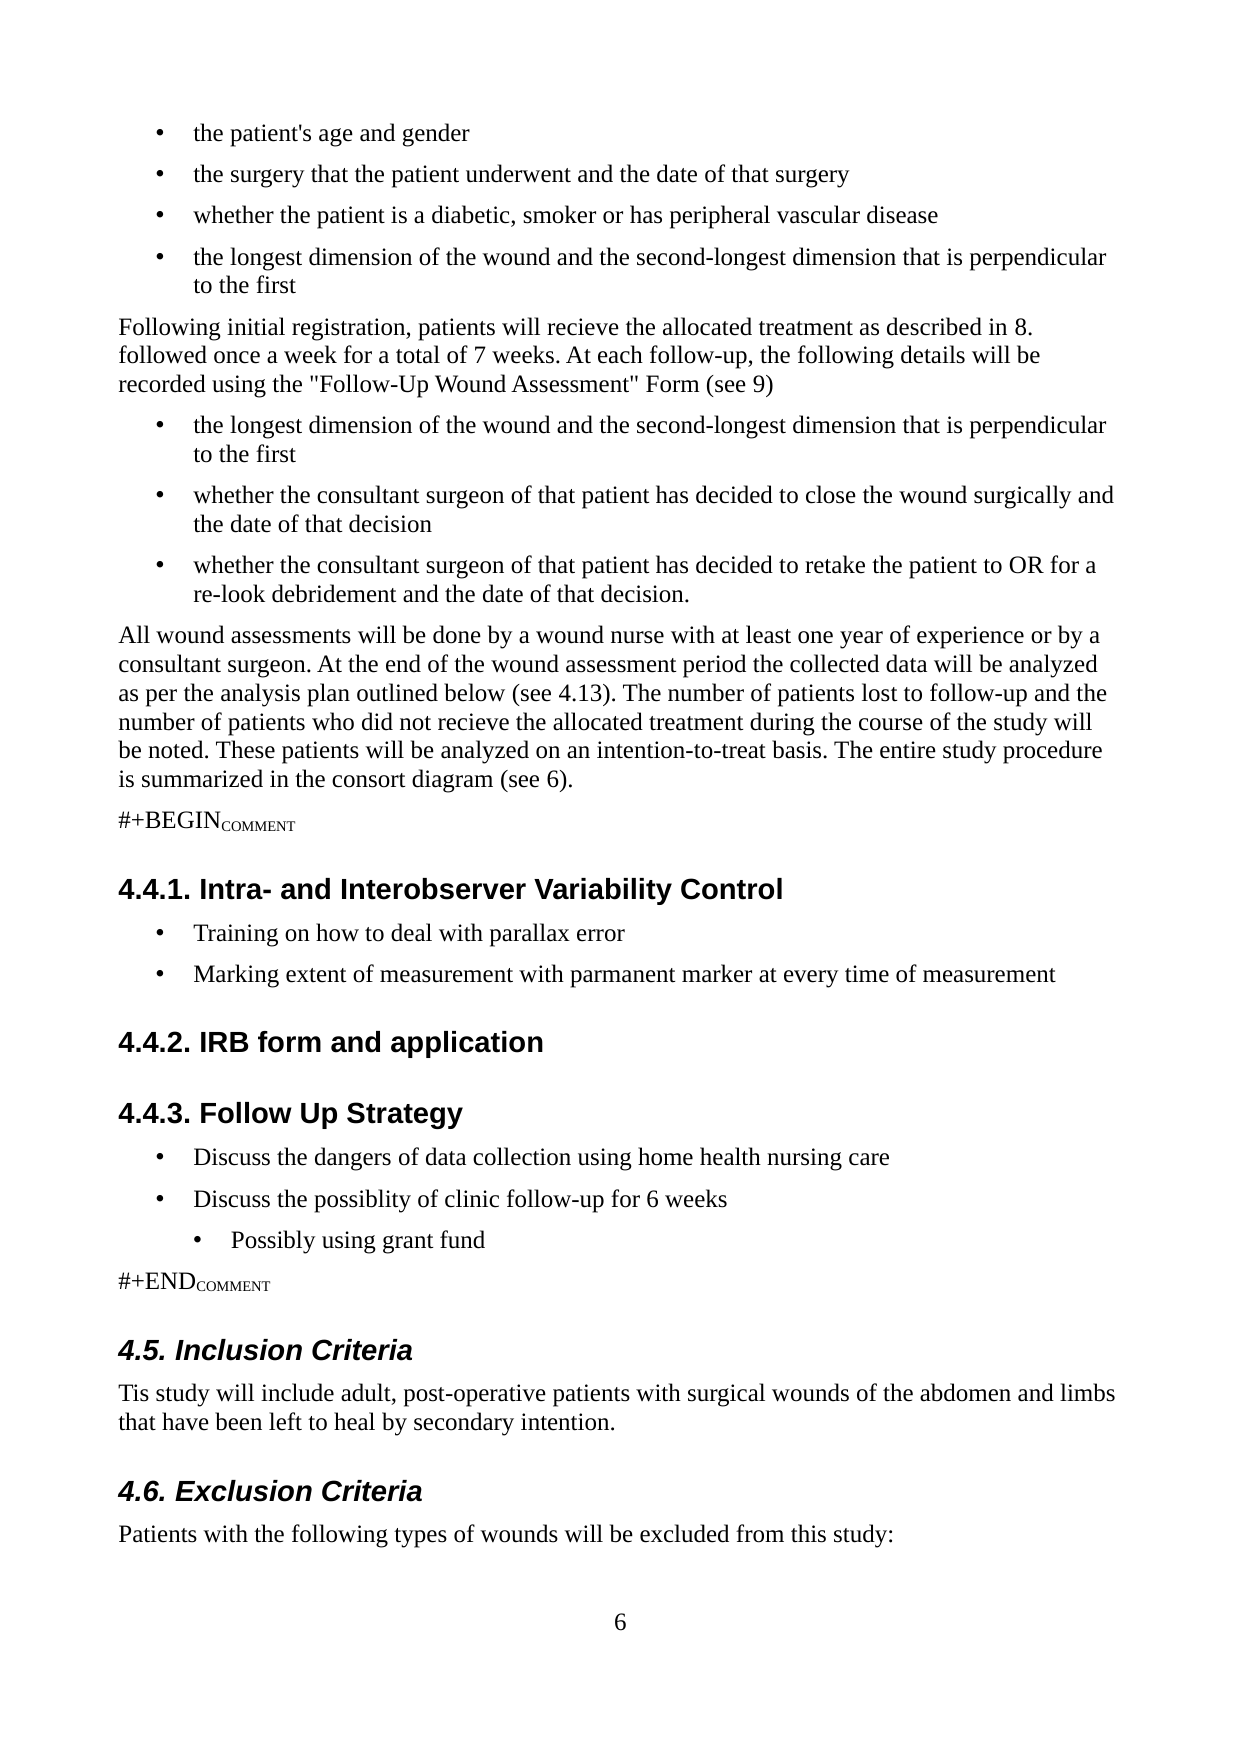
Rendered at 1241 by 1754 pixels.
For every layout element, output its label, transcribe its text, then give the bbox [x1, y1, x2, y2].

text #+BEGINCOMMENT [118, 806, 1122, 834]
text All wound assessments will be done by a wound nurse with at least one year of experience or by a consultant surgeon. At the end of the wound assessment period the collected data will be analyzed as per the analysis plan outlined below (see 4.13). The number of patients lost to follow-up and the number of patients who did not recieve the allocated treatment during the course of the study will be noted. These patients will be analyzed on an intention-to-treat basis. The entire study procedure is summarized in the consort diagram (see 6). [118, 621, 1122, 793]
text Following initial registration, patients will recieve the allocated treatment as described in 8. followed once a week for a total of 7 weeks. At each follow-up, the following details will be recorded using the "Follow-Up Wound Assessment" Form (see 9) [118, 312, 1122, 398]
list Marking extent of measurement with parmanent marker at every time of measurement [156, 959, 1122, 988]
list the longest dimension of the wound and the second-longest dimension that is perpendicular to the first [156, 242, 1122, 299]
list whether the patient is a diabetic, smoker or has peripheral vascular disease [156, 201, 1122, 229]
list Discuss the possiblity of clinic follow-up for 6 weeks [156, 1184, 1122, 1212]
text Tis study will include adult, post-operative patients with surgical wounds of the abdomen and limbs that have been left to heal by secondary intention. [118, 1378, 1122, 1436]
text #+ENDCOMMENT [118, 1266, 1122, 1295]
list the longest dimension of the wound and the second-longest dimension that is perpendicular to the first [156, 411, 1122, 468]
subtitle Exclusion Criteria [118, 1473, 1122, 1507]
text Patients with the following types of wounds will be excluded from this study: [118, 1519, 1122, 1548]
subtitle Intra- and Interobserver Variability Control [118, 872, 1122, 905]
list Training on how to deal with parallax error [156, 918, 1122, 947]
list Possibly using grant fund [193, 1225, 1122, 1254]
subtitle IRB form and application [118, 1025, 1122, 1059]
subtitle Inclusion Criteria [118, 1332, 1122, 1366]
list the patient's age and gender [156, 118, 1122, 147]
list Discuss the dangers of data collection using home health nursing care [156, 1142, 1122, 1171]
list the surgery that the patient underwent and the date of that surgery [156, 159, 1122, 188]
list whether the consultant surgeon of that patient has decided to retake the patient to OR for a re-look debridement and the date of that decision. [156, 551, 1122, 608]
subtitle Follow Up Strategy [118, 1096, 1122, 1130]
list whether the consultant surgeon of that patient has decided to close the wound surgically and the date of that decision [156, 481, 1122, 538]
